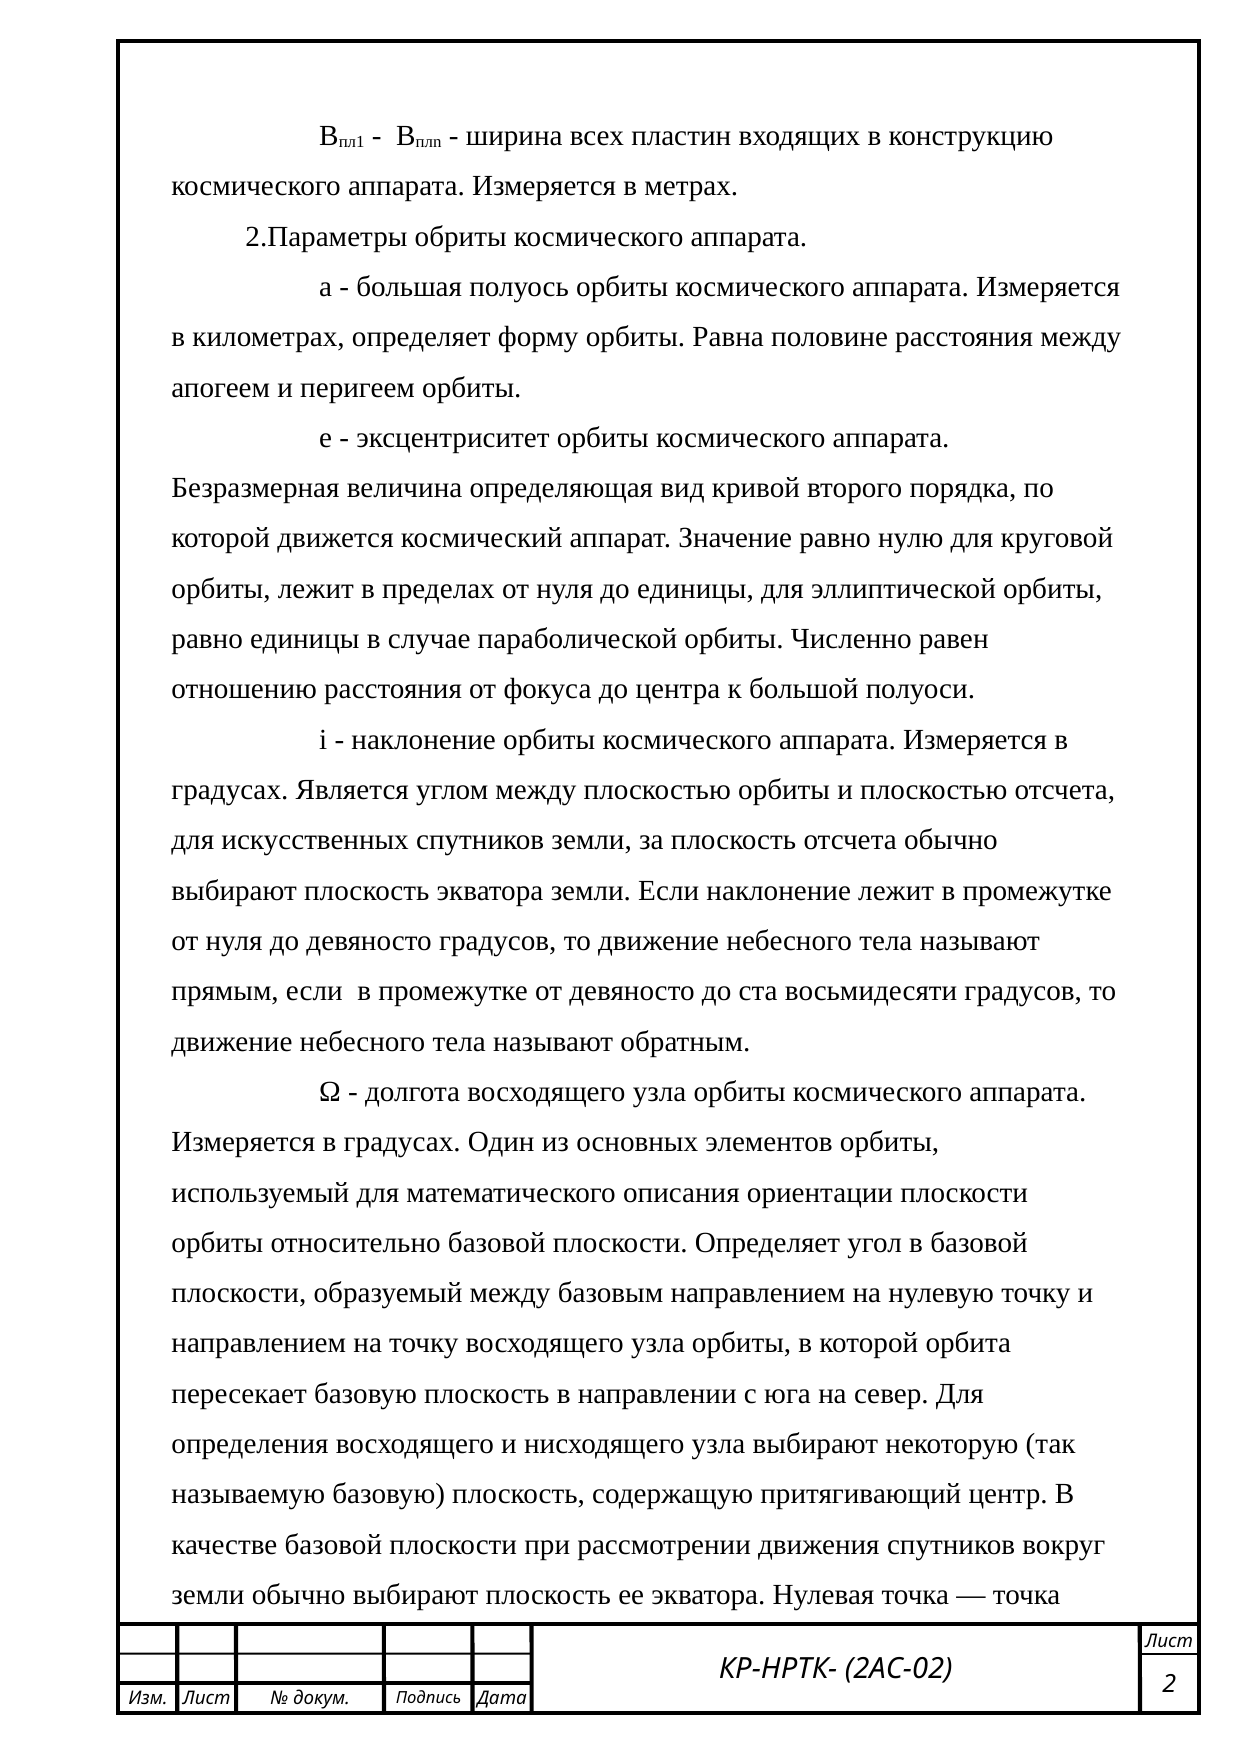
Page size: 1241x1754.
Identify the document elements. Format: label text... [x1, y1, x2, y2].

text Bпл1 - Bплn - ширина всех пластин входящих в конструкцию космического аппарата. Измеряется в метрах. [171, 118, 1122, 202]
text е - эксцентриситет орбиты космического аппарата. Безразмерная величина определяющая вид кривой второго порядка, по которой движется космический аппарат. Значение равно нулю для круговой орбиты, лежит в пределах от нуля до единицы, для эллиптической орбиты, равно единицы в случае параболической орбиты. Численно равен отношению расстояния от фокуса до центра к большой полуоси. [171, 420, 1122, 705]
text i - наклонение орбиты космического аппарата. Измеряется в градусах. Является углом между плоскостью орбиты и плоскостью отсчета, для искусственных спутников земли, за плоскость отсчета обычно выбирают плоскость экватора земли. Если наклонение лежит в промежутке от нуля до девяносто градусов, то движение небесного тела называют прямым, если в промежутке от девяносто до ста восьмидесяти градусов, то движение небесного тела называют обратным. [171, 722, 1122, 1057]
text 2.Параметры обриты космического аппарата. [171, 219, 1122, 252]
text а - большая полуось орбиты космического аппарата. Измеряется в километрах, определяет форму орбиты. Равна половине расстояния между апогеем и перигеем орбиты. [171, 269, 1122, 403]
text Ω - долгота восходящего узла орбиты космического аппарата. Измеряется в градусах. Один из основных элементов орбиты, используемый для математического описания ориентации плоскости орбиты относительно базовой плоскости. Определяет угол в базовой плоскости, образуемый между базовым направлением на нулевую точку и направлением на точку восходящего узла орбиты, в которой орбита пересекает базовую плоскость в направлении с юга на север. Для определения восходящего и нисходящего узла выбирают некоторую (так называемую базовую) плоскость, содержащую притягивающий центр. В качестве базовой плоскости при рассмотрении движения спутников вокруг земли обычно выбирают плоскость ее экватора. Нулевая точка — точка [171, 1074, 1122, 1611]
